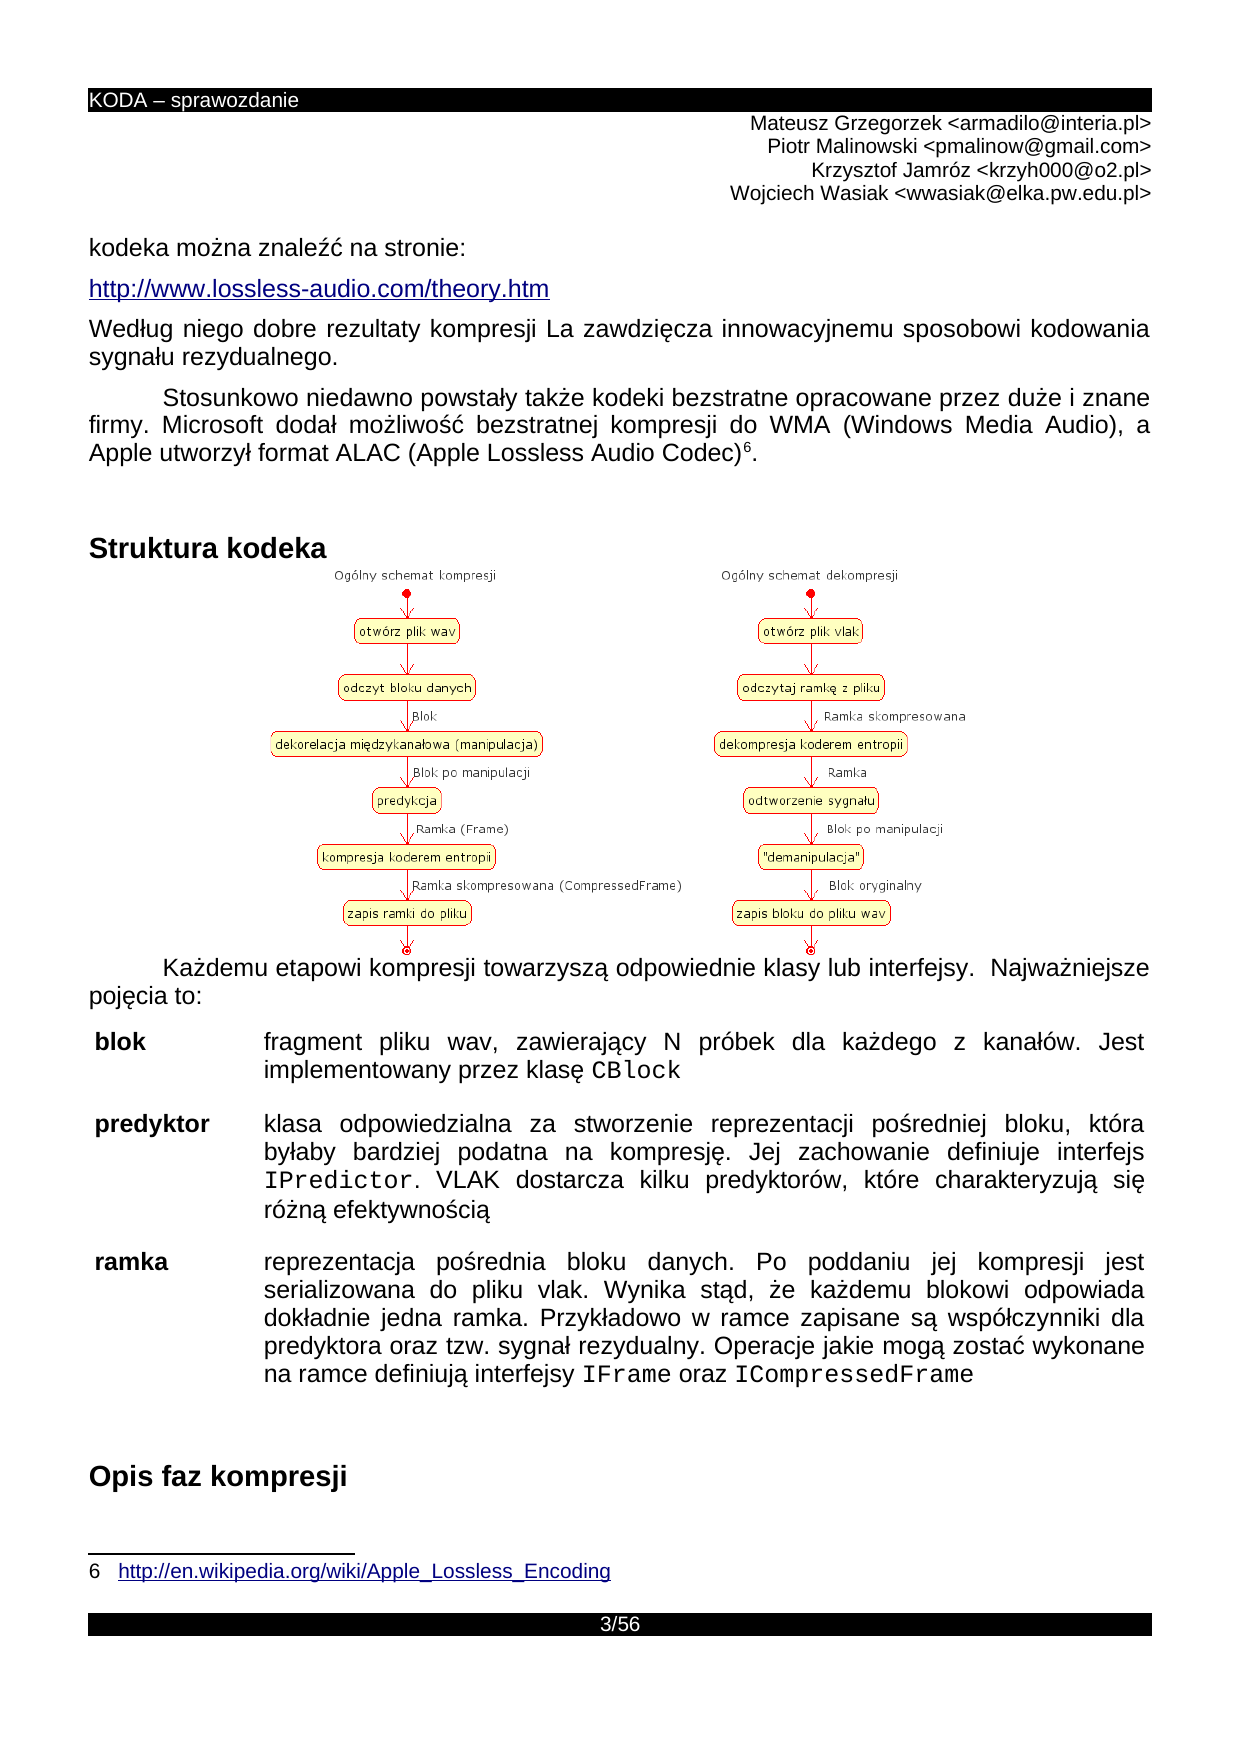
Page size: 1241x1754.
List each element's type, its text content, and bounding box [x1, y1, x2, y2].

text Każdemu etapowi kompresji towarzyszą odpowiednie klasy lub interfejsy. Najważniejsze pojęcia to: [88, 564, 1152, 1010]
table_cell reprezentacja pośrednia bloku danych. Po poddaniu jej kompresji jest serializowana do pliku vlak. Wynika stąd, że każdemu blokowi odpowiada dokładnie jedna ramka. Przykładowo w ramce zapisane są współczynniki dla predyktora oraz tzw. sygnał rezydualny. Operacje jakie mogą zostać wykonane na ramce definiują interfejsy IFrame oraz ICompressedFrame [258, 1242, 1152, 1408]
text http://en.wikipedia.org/wiki/Apple_Lossless_Encoding [88, 1560, 1152, 1583]
text http://www.lossless-audio.com/theory.htm [88, 274, 1152, 302]
picture [270, 564, 970, 955]
subtitle Opis faz kompresji [88, 1460, 1152, 1493]
table_cell ramka [89, 1242, 258, 1408]
table_cell klasa odpowiedzialna za stworzenie reprezentacji pośredniej bloku, która byłaby bardziej podatna na kompresję. Jej zachowanie definiuje interfejs IPredictor. VLAK dostarcza kilku predyktorów, które charakteryzują się różną efektywnością [258, 1105, 1152, 1242]
table_header fragment pliku wav, zawierający N próbek dla każdego z kanałów. Jest implementowany przez klasę CBlock [258, 1023, 1152, 1104]
text Stosunkowo niedawno powstały także kodeki bezstratne opracowane przez duże i znane firmy. Microsoft dodał możliwość bezstratnej kompresji do WMA (Windows Media Audio), a Apple utworzył format ALAC (Apple Lossless Audio Codec). [88, 383, 1152, 467]
text kodeka można znaleźć na stronie: [88, 234, 1152, 262]
subtitle Struktura kodeka [88, 532, 1152, 564]
table_header blok [89, 1023, 258, 1104]
text Według niego dobre rezultaty kompresji La zawdzięcza innowacyjnemu sposobowi kodowania sygnału rezydualnego. [88, 315, 1152, 371]
table_cell predyktor [89, 1105, 258, 1242]
